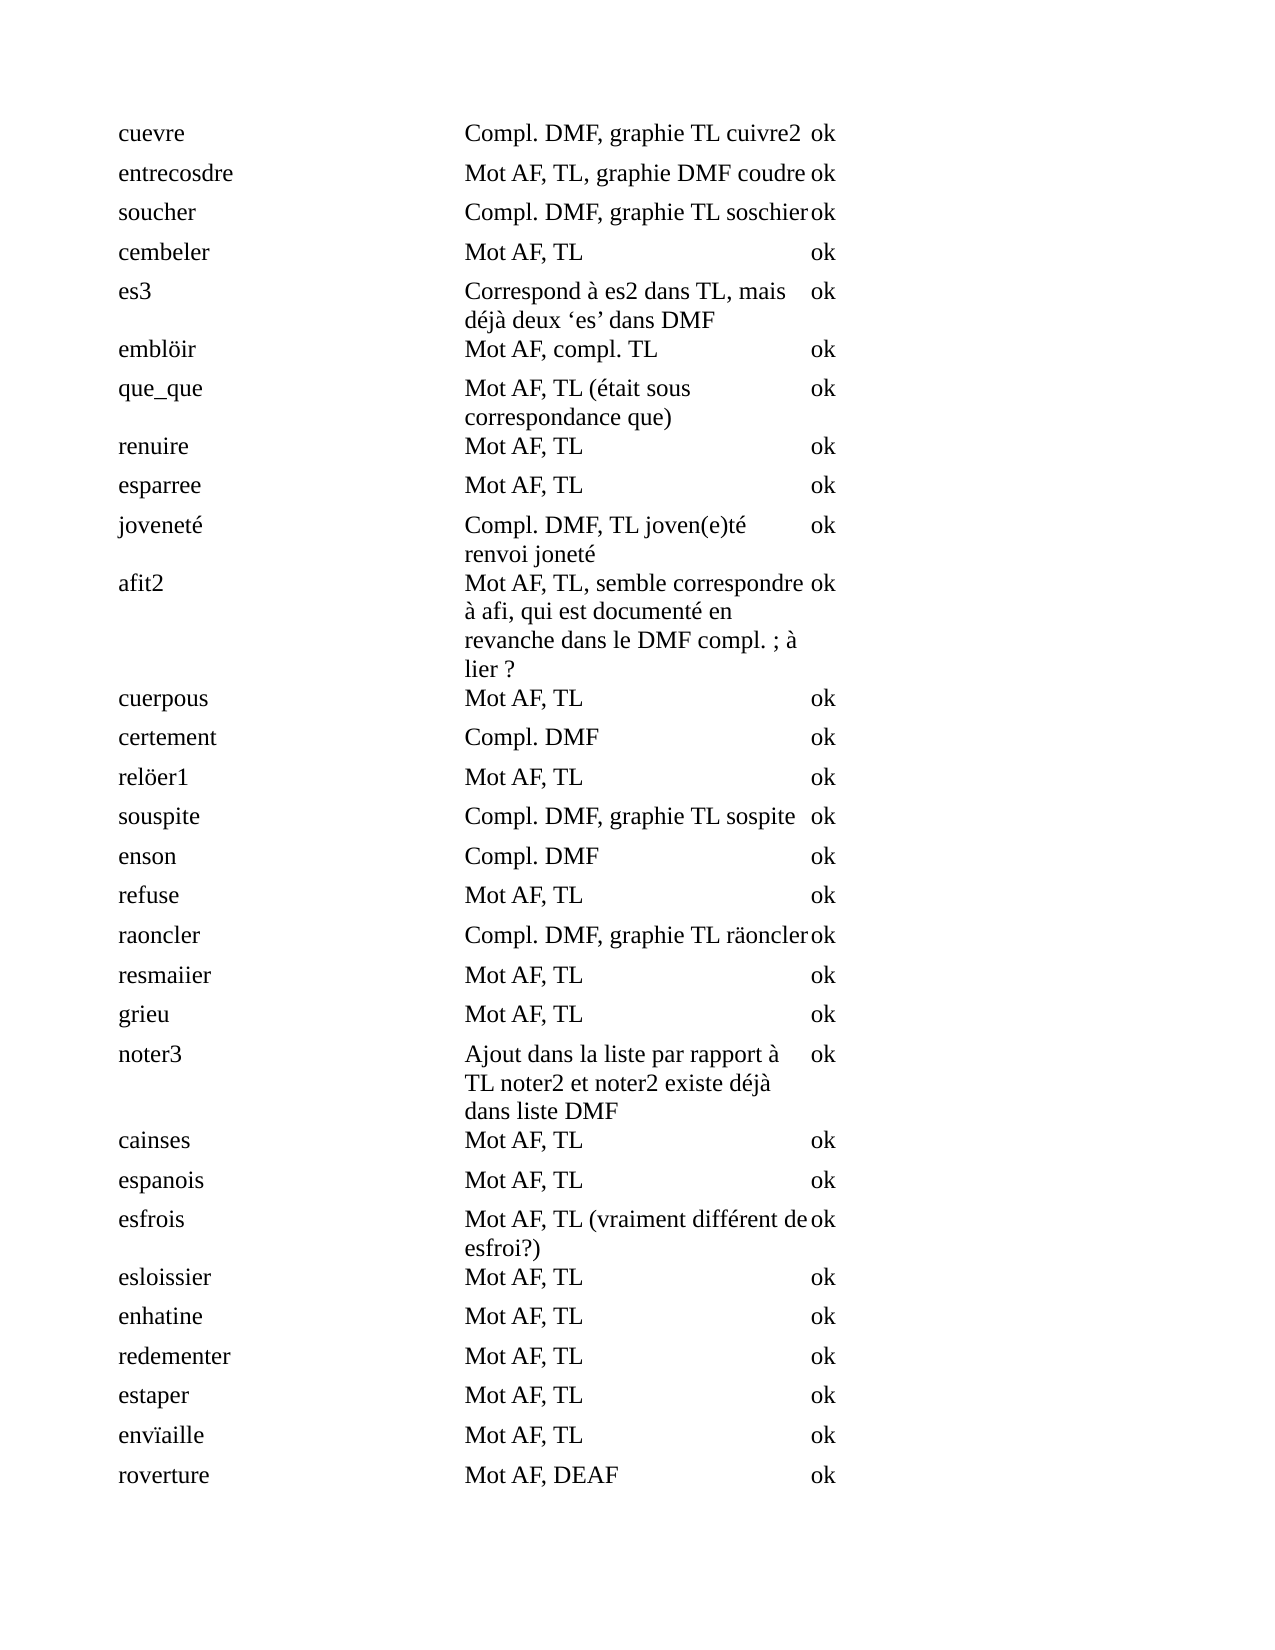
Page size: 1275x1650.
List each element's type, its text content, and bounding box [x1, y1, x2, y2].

table_cell Mot AF, TL [464, 1165, 811, 1204]
table_cell ok [811, 197, 1157, 237]
table_cell ok [811, 334, 1157, 373]
table_cell noter3 [118, 1039, 464, 1125]
table_cell Compl. DMF, graphie TL soschier [464, 197, 811, 237]
table_cell Compl. DMF, graphie TL cuivre2 [464, 118, 811, 158]
table_cell ok [811, 1301, 1157, 1341]
table_cell enhatine [118, 1301, 464, 1341]
table_cell es3 [118, 276, 464, 334]
table_cell Ajout dans la liste par rapport à TL noter2 et noter2 existe déjà dans liste DMF [464, 1039, 811, 1125]
table_cell ok [811, 683, 1157, 722]
table_cell Compl. DMF, graphie TL sospite [464, 801, 811, 841]
table_cell ok [811, 237, 1157, 276]
table_cell renuire [118, 431, 464, 471]
table_cell Mot AF, TL (était sous correspondance que) [464, 374, 811, 431]
table_cell joveneté [118, 510, 464, 568]
table_cell ok [811, 510, 1157, 568]
table_cell Mot AF, TL [464, 431, 811, 471]
table_cell cuevre [118, 118, 464, 158]
table_cell Mot AF, DEAF [464, 1460, 811, 1499]
table_cell Mot AF, TL [464, 1262, 811, 1301]
table_cell cuerpous [118, 683, 464, 722]
table_cell envïaille [118, 1420, 464, 1460]
table_cell ok [811, 118, 1157, 158]
table_cell Mot AF, TL [464, 237, 811, 276]
table_cell Mot AF, TL [464, 960, 811, 999]
table_cell ok [811, 1460, 1157, 1499]
table_cell entrecosdre [118, 158, 464, 197]
table_cell ok [811, 431, 1157, 471]
table_cell resmaiier [118, 960, 464, 999]
table_cell refuse [118, 881, 464, 920]
table_cell Mot AF, TL [464, 999, 811, 1039]
table_cell ok [811, 1341, 1157, 1381]
table_cell cembeler [118, 237, 464, 276]
table_cell estaper [118, 1381, 464, 1420]
table_cell ok [811, 1165, 1157, 1204]
table_cell ok [811, 471, 1157, 510]
table_cell ok [811, 801, 1157, 841]
table_cell ok [811, 158, 1157, 197]
table_cell ok [811, 1262, 1157, 1301]
table_cell ok [811, 1204, 1157, 1262]
table_cell Mot AF, TL [464, 762, 811, 801]
table_cell ok [811, 841, 1157, 881]
table_cell ok [811, 374, 1157, 431]
table_cell ok [811, 762, 1157, 801]
table_cell Mot AF, TL [464, 683, 811, 722]
table_cell Mot AF, TL [464, 471, 811, 510]
table_cell ok [811, 920, 1157, 960]
table_cell ok [811, 999, 1157, 1039]
table_cell Mot AF, TL, graphie DMF coudre [464, 158, 811, 197]
table_cell soucher [118, 197, 464, 237]
table_cell Mot AF, TL [464, 1301, 811, 1341]
table_cell afit2 [118, 568, 464, 683]
table_cell ok [811, 722, 1157, 762]
table_cell Mot AF, TL [464, 1125, 811, 1165]
table_cell espanois [118, 1165, 464, 1204]
table_cell raoncler [118, 920, 464, 960]
table_cell cainses [118, 1125, 464, 1165]
table_cell ok [811, 1420, 1157, 1460]
table_cell ok [811, 960, 1157, 999]
table_cell Mot AF, TL [464, 1420, 811, 1460]
table_cell esloissier [118, 1262, 464, 1301]
table_cell esparree [118, 471, 464, 510]
table_cell Compl. DMF [464, 722, 811, 762]
table_cell grieu [118, 999, 464, 1039]
table_cell Correspond à es2 dans TL, mais déjà deux ‘es’ dans DMF [464, 276, 811, 334]
table_cell ok [811, 881, 1157, 920]
table_cell Mot AF, TL, semble correspondre à afi, qui est documenté en revanche dans le DMF compl. ; à lier ? [464, 568, 811, 683]
table_cell redementer [118, 1341, 464, 1381]
table_cell emblöir [118, 334, 464, 373]
table_cell enson [118, 841, 464, 881]
table_cell que_que [118, 374, 464, 431]
table_cell Mot AF, TL [464, 1341, 811, 1381]
table_cell ok [811, 568, 1157, 683]
table_cell souspite [118, 801, 464, 841]
table_cell ok [811, 1125, 1157, 1165]
table_cell Mot AF, compl. TL [464, 334, 811, 373]
table_cell ok [811, 1039, 1157, 1125]
table_cell ok [811, 276, 1157, 334]
table_cell esfrois [118, 1204, 464, 1262]
table_cell Mot AF, TL [464, 1381, 811, 1420]
table_cell Compl. DMF [464, 841, 811, 881]
table_cell ok [811, 1381, 1157, 1420]
table_cell Compl. DMF, graphie TL räoncler [464, 920, 811, 960]
table_cell relöer1 [118, 762, 464, 801]
table_cell Mot AF, TL [464, 881, 811, 920]
table_cell roverture [118, 1460, 464, 1499]
table_cell certement [118, 722, 464, 762]
table_cell Compl. DMF, TL joven(e)té renvoi joneté [464, 510, 811, 568]
table_cell Mot AF, TL (vraiment différent de esfroi?) [464, 1204, 811, 1262]
